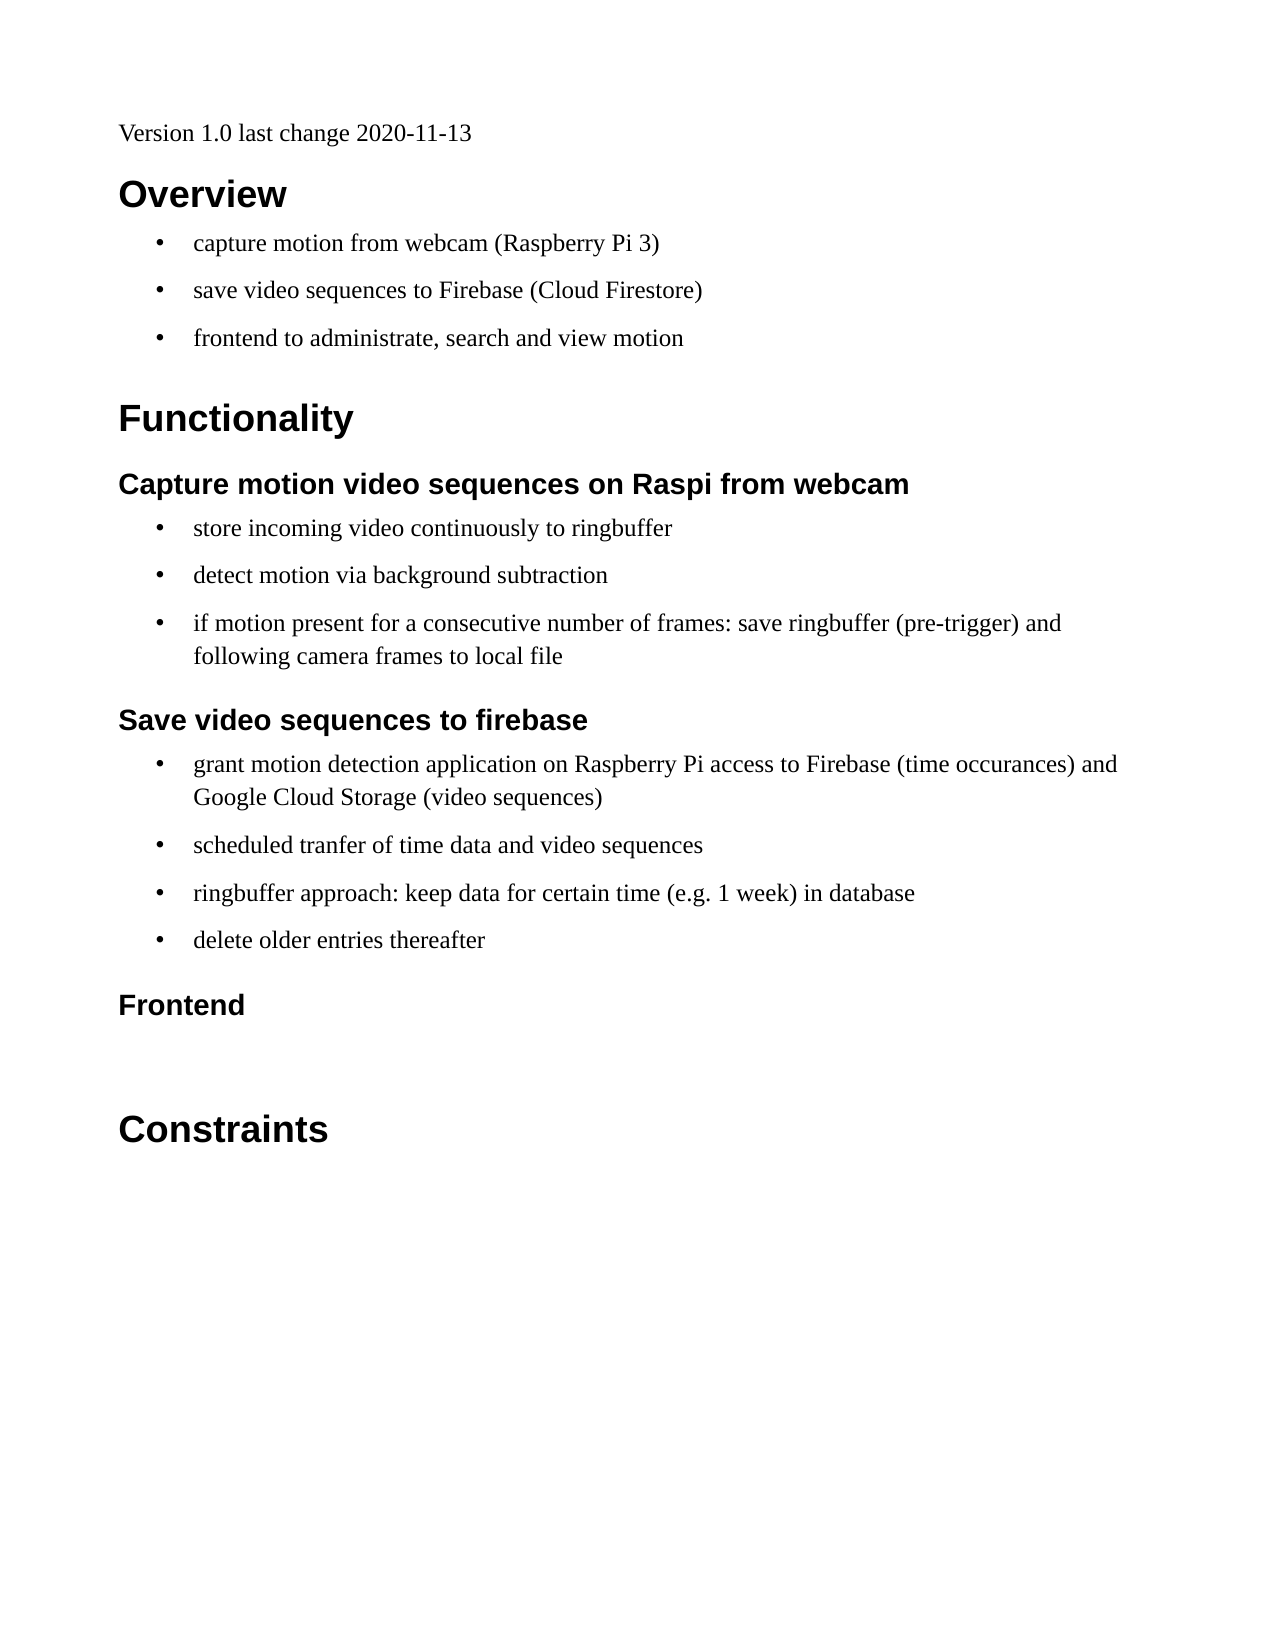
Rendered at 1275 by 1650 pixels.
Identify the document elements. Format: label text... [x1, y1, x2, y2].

subtitle Functionality [118, 396, 1157, 439]
list ringbuffer approach: keep data for certain time (e.g. 1 week) in database [156, 878, 1157, 906]
list delete older entries thereafter [156, 925, 1157, 954]
list detect motion via background subtraction [156, 560, 1157, 589]
list frontend to administrate, search and view motion [156, 323, 1157, 352]
list if motion present for a consecutive number of frames: save ringbuffer (pre-trigger) and following camera frames to local file [156, 608, 1157, 670]
text Version 1.0 last change 2020-11-13 [118, 118, 1157, 147]
list save video sequences to Firebase (Cloud Firestore) [156, 276, 1157, 304]
list store incoming video continuously to ringbuffer [156, 513, 1157, 542]
list capture motion from webcam (Raspberry Pi 3) [156, 228, 1157, 257]
subtitle Frontend [118, 987, 1157, 1021]
subtitle Save video sequences to firebase [118, 703, 1157, 737]
list grant motion detection application on Raspberry Pi access to Firebase (time occurances) and Google Cloud Storage (video sequences) [156, 749, 1157, 811]
subtitle Overview [118, 172, 1157, 216]
subtitle Capture motion video sequences on Raspi from webcam [118, 467, 1157, 500]
subtitle Constraints [118, 1106, 1157, 1150]
list scheduled tranfer of time data and video sequences [156, 830, 1157, 859]
